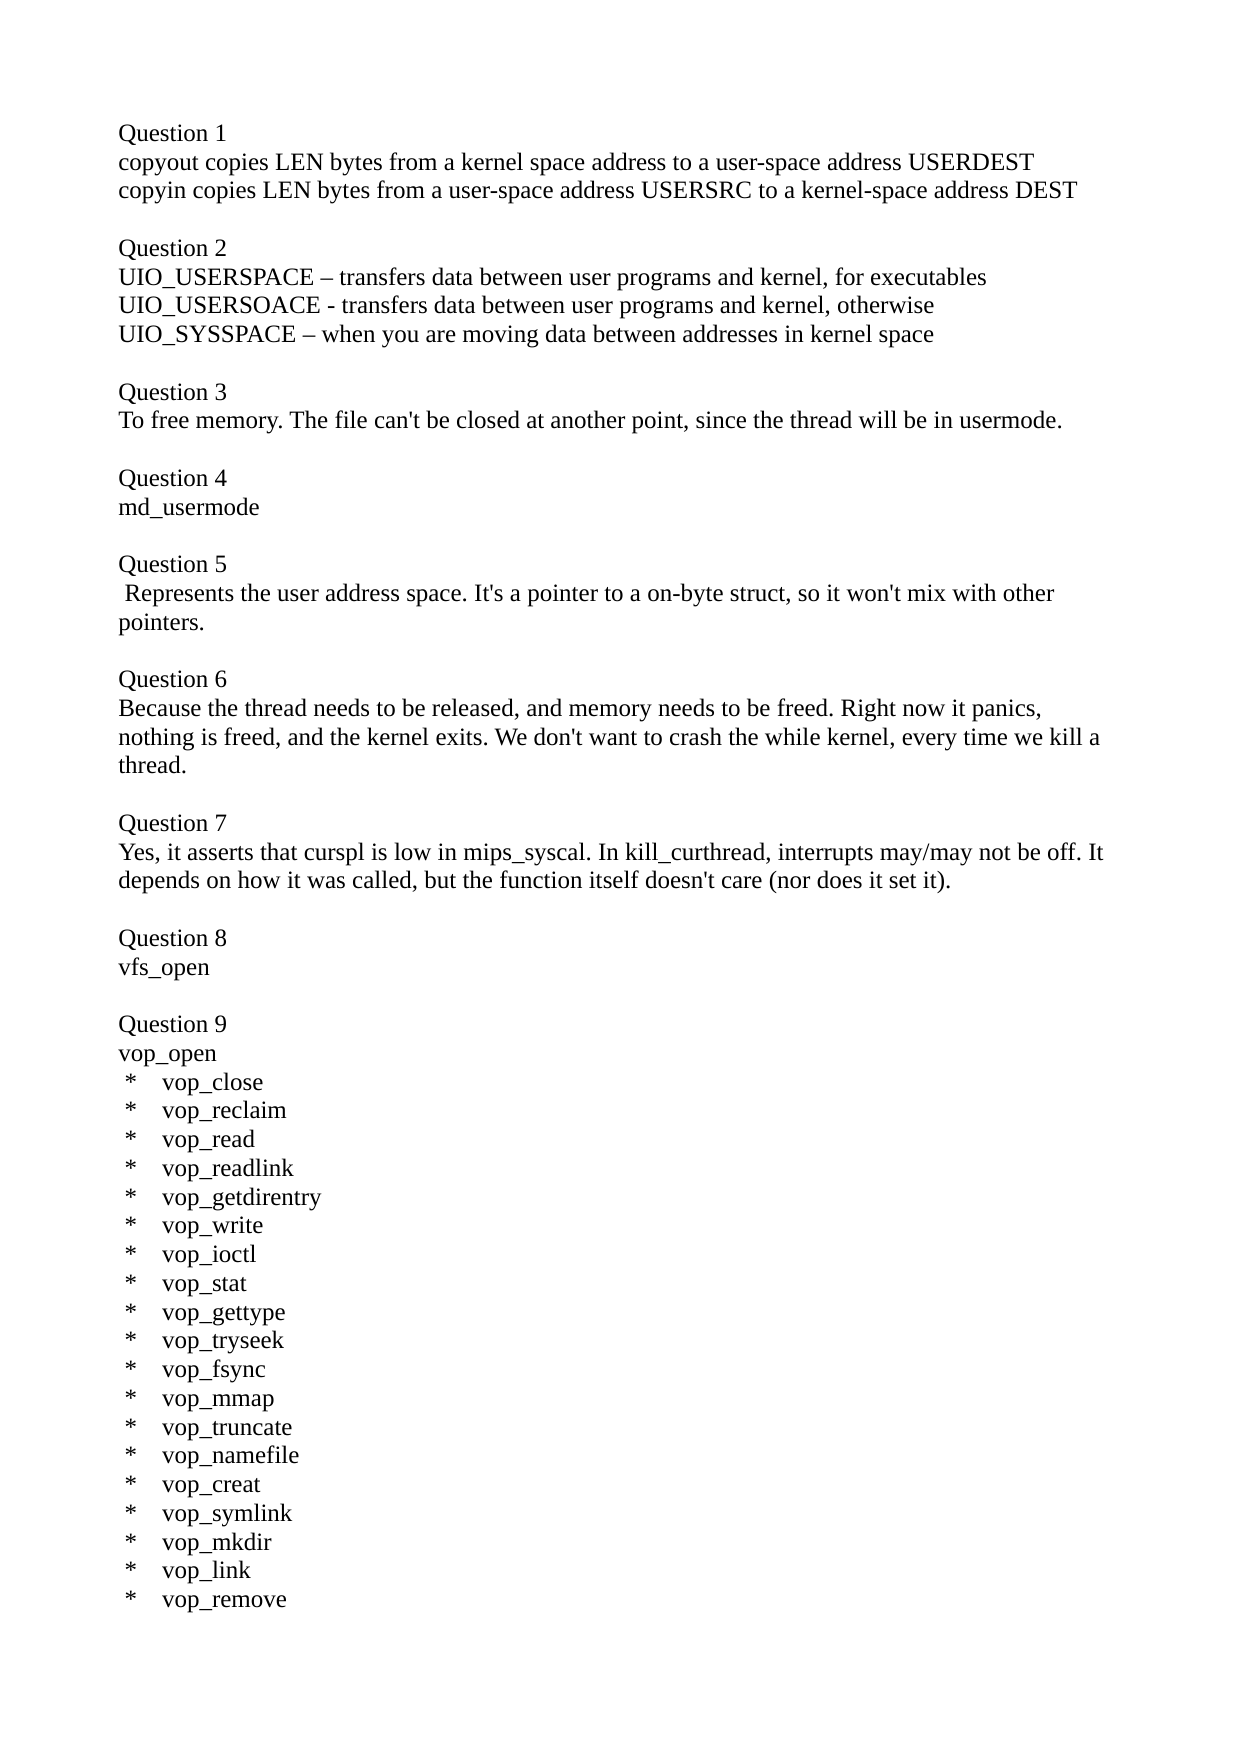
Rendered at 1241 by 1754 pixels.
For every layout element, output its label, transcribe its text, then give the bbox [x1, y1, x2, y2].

text * vop_write [118, 1211, 1122, 1239]
text * vop_getdirentry [118, 1182, 1122, 1211]
text Question 5 [118, 549, 1122, 578]
text Question 7 [118, 808, 1122, 837]
text Question 8 [118, 923, 1122, 952]
text vop_open [118, 1038, 1122, 1067]
text Question 2 [118, 233, 1122, 262]
text * vop_ioctl [118, 1239, 1122, 1268]
text * vop_readlink [118, 1153, 1122, 1182]
text * vop_mkdir [118, 1527, 1122, 1556]
text Question 3 [118, 377, 1122, 406]
text * vop_remove [118, 1584, 1122, 1613]
text UIO_SYSSPACE – when you are moving data between addresses in kernel space [118, 319, 1122, 348]
text * vop_reclaim [118, 1096, 1122, 1124]
text * vop_fsync [118, 1354, 1122, 1383]
text To free memory. The file can't be closed at another point, since the thread will be in usermode. [118, 406, 1122, 434]
text * vop_namefile [118, 1441, 1122, 1469]
text Question 4 [118, 463, 1122, 492]
text md_usermode [118, 492, 1122, 521]
text Because the thread needs to be released, and memory needs to be freed. Right now it panics, nothing is freed, and the kernel exits. We don't want to crash the while kernel, every time we kill a thread. [118, 693, 1122, 779]
text Question 1 [118, 118, 1122, 147]
text * vop_read [118, 1124, 1122, 1153]
text * vop_truncate [118, 1412, 1122, 1441]
text * vop_symlink [118, 1498, 1122, 1527]
text * vop_close [118, 1067, 1122, 1096]
text * vop_link [118, 1556, 1122, 1584]
text * vop_stat [118, 1268, 1122, 1297]
text UIO_USERSPACE – transfers data between user programs and kernel, for executables [118, 262, 1122, 291]
text UIO_USERSOACE - transfers data between user programs and kernel, otherwise [118, 291, 1122, 319]
text * vop_gettype [118, 1297, 1122, 1326]
text * vop_tryseek [118, 1326, 1122, 1354]
text Question 6 [118, 664, 1122, 693]
text Yes, it asserts that curspl is low in mips_syscal. In kill_curthread, interrupts may/may not be off. It depends on how it was called, but the function itself doesn't care (nor does it set it). [118, 837, 1122, 894]
text vfs_open [118, 952, 1122, 981]
text Represents the user address space. It's a pointer to a on-byte struct, so it won't mix with other pointers. [118, 578, 1122, 636]
text Question 9 [118, 1009, 1122, 1038]
text * vop_mmap [118, 1383, 1122, 1412]
text copyin copies LEN bytes from a user-space address USERSRC to a kernel-space address DEST [118, 176, 1122, 204]
text copyout copies LEN bytes from a kernel space address to a user-space address USERDEST [118, 147, 1122, 176]
text * vop_creat [118, 1469, 1122, 1498]
